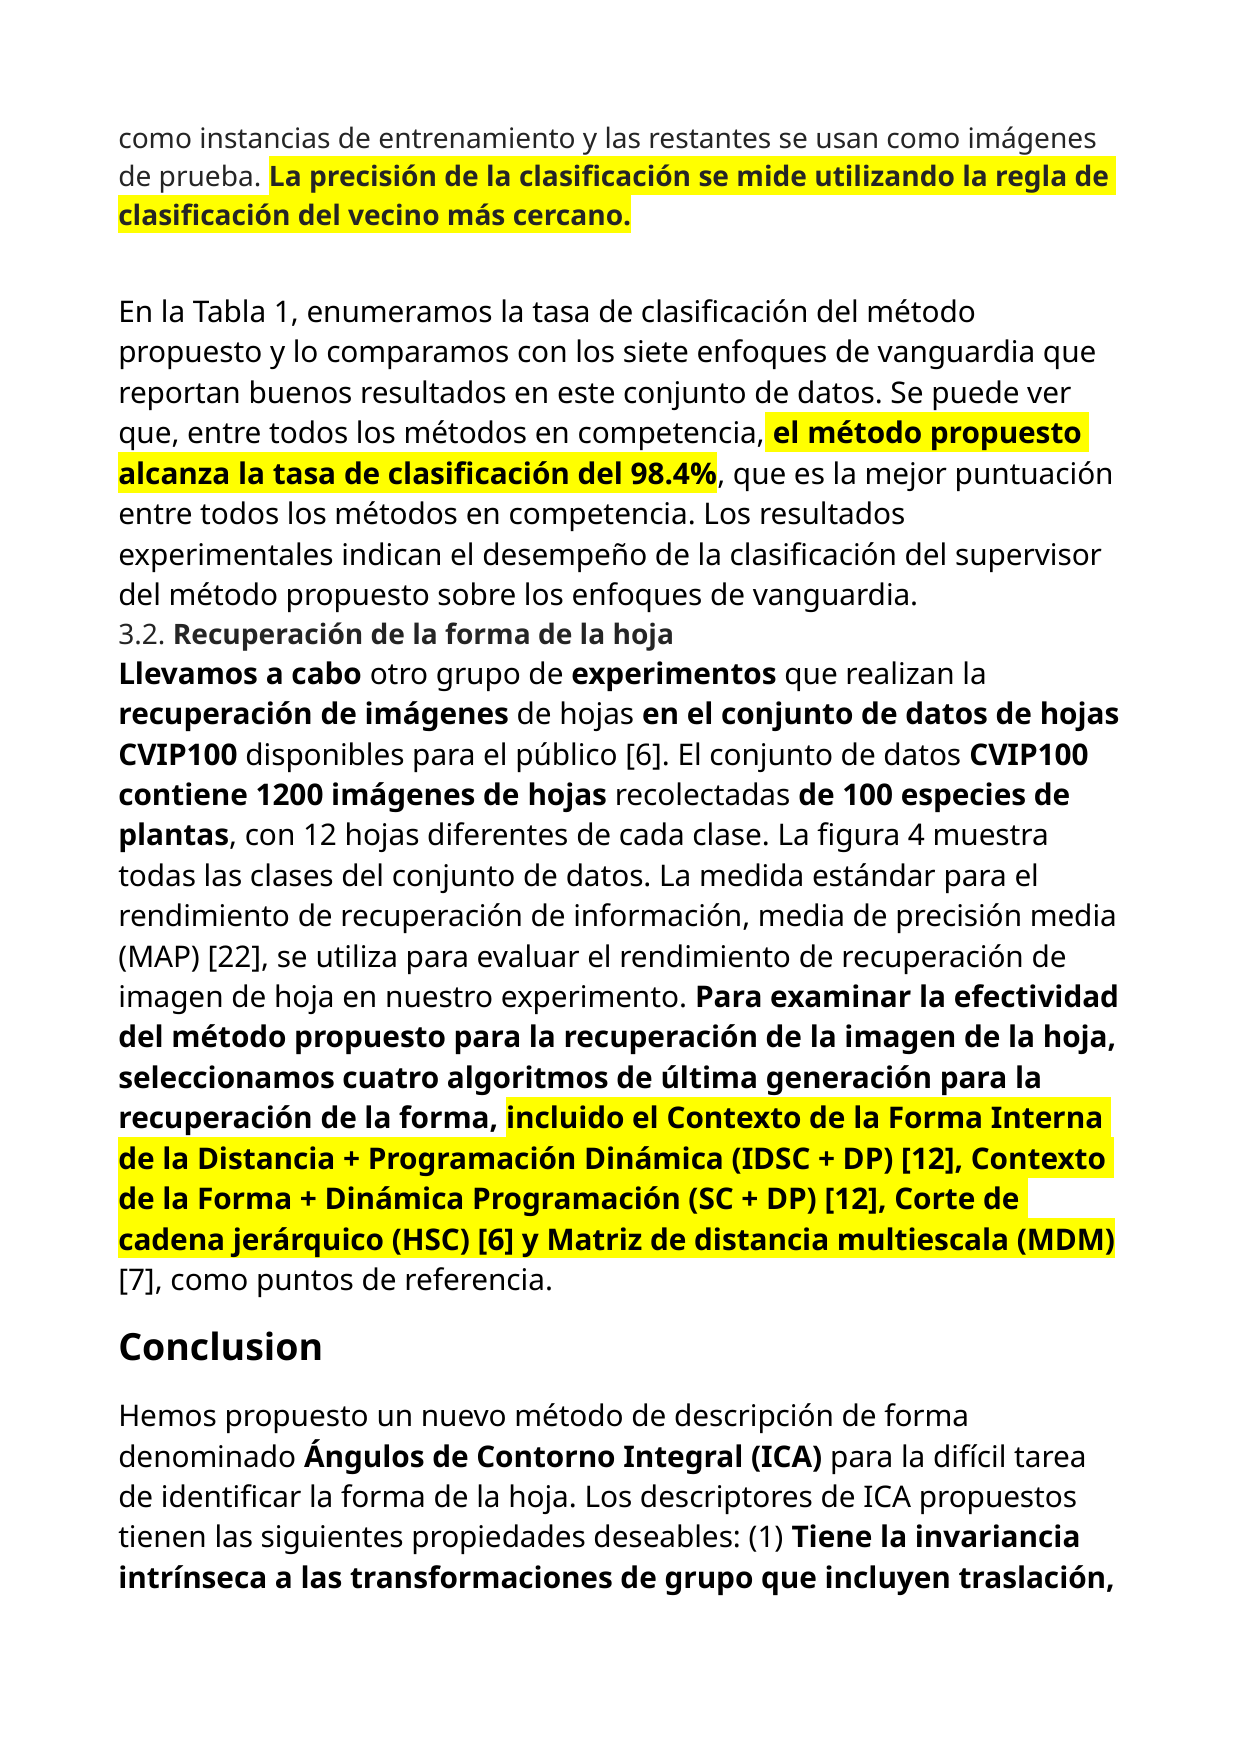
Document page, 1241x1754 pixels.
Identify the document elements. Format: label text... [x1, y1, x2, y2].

text En la Tabla 1, enumeramos la tasa de clasificación del método propuesto y lo comparamos con los siete enfoques de vanguardia que reportan buenos resultados en este conjunto de datos. Se puede ver que, entre todos los métodos en competencia, el método propuesto alcanza la tasa de clasificación del 98.4%, que es la mejor puntuación entre todos los métodos en competencia. Los resultados experimentales indican el desempeño de la clasificación del supervisor del método propuesto sobre los enfoques de vanguardia. [118, 233, 1122, 614]
subtitle Conclusion [118, 1320, 821, 1371]
text como instancias de entrenamiento y las restantes se usan como imágenes de prueba. La precisión de la clasificación se mide utilizando la regla de clasificación del vecino más cercano. [118, 118, 1122, 233]
text 3.2. Recuperación de la forma de la hoja [118, 614, 1122, 652]
text Llevamos a cabo otro grupo de experimentos que realizan la recuperación de imágenes de hojas en el conjunto de datos de hojas CVIP100 disponibles para el público [6]. El conjunto de datos CVIP100 contiene 1200 imágenes de hojas recolectadas de 100 especies de plantas, con 12 hojas diferentes de cada clase. La figura 4 muestra todas las clases del conjunto de datos. La medida estándar para el rendimiento de recuperación de información, media de precisión media (MAP) [22], se utiliza para evaluar el rendimiento de recuperación de imagen de hoja en nuestro experimento. Para examinar la efectividad del método propuesto para la recuperación de la imagen de la hoja, seleccionamos cuatro algoritmos de última generación para la recuperación de la forma, incluido el Contexto de la Forma Interna de la Distancia + Programación Dinámica (IDSC + DP) [12], Contexto de la Forma + Dinámica Programación (SC + DP) [12], Corte de cadena jerárquico (HSC) [6] y Matriz de distancia multiescala (MDM) [7], como puntos de referencia. [118, 652, 1122, 1299]
text Hemos propuesto un nuevo método de descripción de forma denominado Ángulos de Contorno Integral (ICA) para la difícil tarea de identificar la forma de la hoja. Los descriptores de ICA propuestos tienen las siguientes propiedades deseables: (1) Tiene la invariancia intrínseca a las transformaciones de grupo que incluyen traslación, [118, 1395, 1122, 1597]
